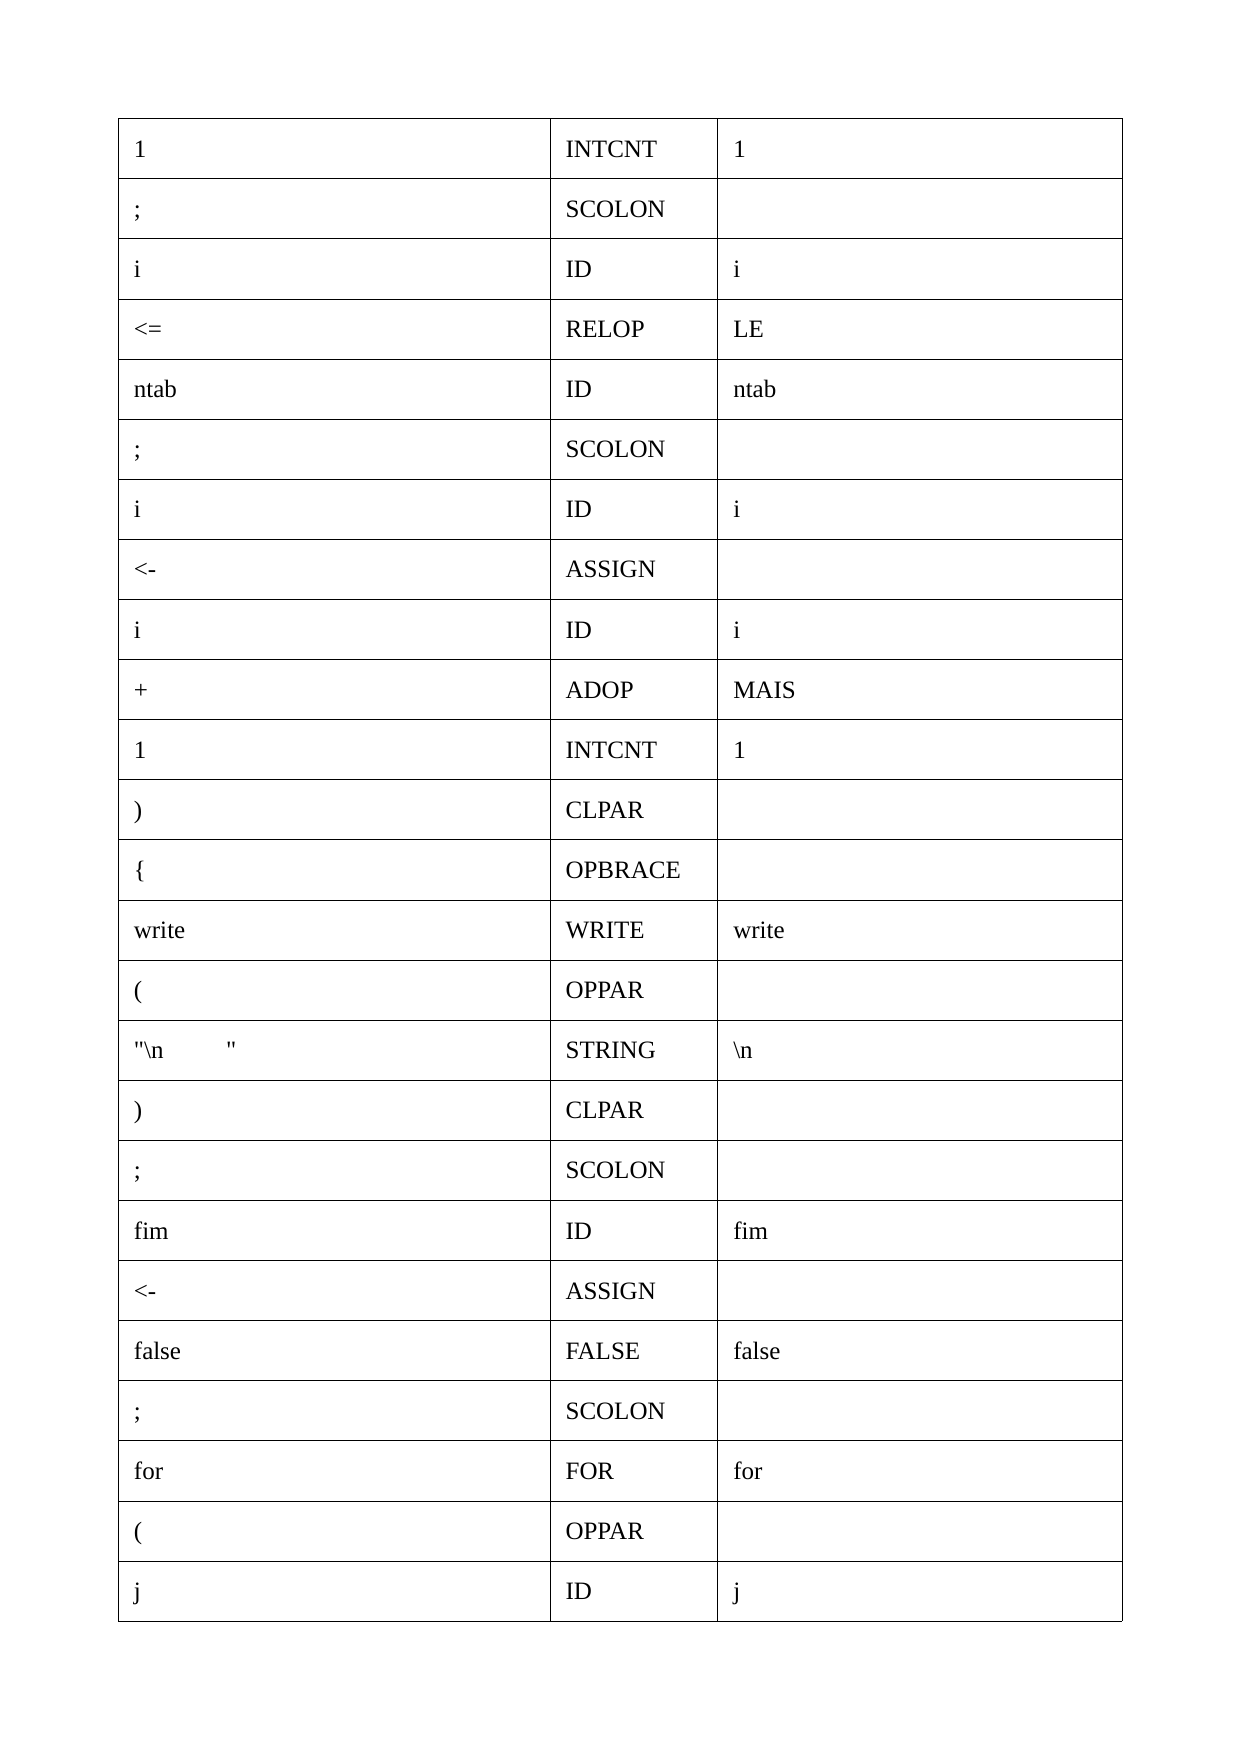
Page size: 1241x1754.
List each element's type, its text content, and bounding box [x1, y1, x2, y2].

table_cell ntab [119, 360, 550, 419]
table_cell false [718, 1321, 1122, 1380]
table_cell \n [718, 1021, 1122, 1080]
table_cell j [119, 1562, 550, 1621]
table_cell SCOLON [551, 179, 717, 238]
table_cell ASSIGN [551, 1261, 717, 1320]
table_cell write [718, 901, 1122, 959]
table_cell INTCNT [551, 119, 717, 178]
table_cell [718, 540, 1122, 599]
table_cell WRITE [551, 901, 717, 959]
table_cell CLPAR [551, 1081, 717, 1140]
table_cell RELOP [551, 300, 717, 358]
table_cell ID [551, 1562, 717, 1621]
table_cell <= [119, 300, 550, 358]
table_cell ID [551, 360, 717, 419]
table_cell LE [718, 300, 1122, 358]
table_cell SCOLON [551, 1381, 717, 1440]
table_cell for [119, 1441, 550, 1501]
table_cell ntab [718, 360, 1122, 419]
table_cell STRING [551, 1021, 717, 1080]
table_cell [718, 1261, 1122, 1320]
table_cell ADOP [551, 660, 717, 719]
table_cell ) [119, 1081, 550, 1140]
table_cell ; [119, 1381, 550, 1440]
table_cell [718, 1141, 1122, 1200]
table_cell "\n " [119, 1021, 550, 1080]
table_cell ID [551, 600, 717, 659]
table_cell { [119, 840, 550, 899]
table_cell i [718, 239, 1122, 298]
table_cell ID [551, 1201, 717, 1260]
table_cell [718, 420, 1122, 479]
table_cell ; [119, 420, 550, 479]
table_cell [718, 840, 1122, 899]
table_cell FALSE [551, 1321, 717, 1380]
table_cell + [119, 660, 550, 719]
table_cell OPPAR [551, 1502, 717, 1561]
table_cell i [119, 239, 550, 298]
table_cell i [718, 480, 1122, 539]
table_cell FOR [551, 1441, 717, 1501]
table_cell SCOLON [551, 420, 717, 479]
table_cell OPBRACE [551, 840, 717, 899]
table_cell 1 [718, 119, 1122, 178]
table_cell ; [119, 1141, 550, 1200]
table_cell [718, 961, 1122, 1020]
table_cell ; [119, 179, 550, 238]
table_cell i [119, 480, 550, 539]
table_cell MAIS [718, 660, 1122, 719]
table_cell ASSIGN [551, 540, 717, 599]
table_cell 1 [119, 720, 550, 779]
table_cell j [718, 1562, 1122, 1621]
table_cell [718, 1502, 1122, 1561]
table_cell 1 [718, 720, 1122, 779]
table_cell 1 [119, 119, 550, 178]
table_cell <- [119, 540, 550, 599]
table_cell ( [119, 961, 550, 1020]
table_cell ID [551, 480, 717, 539]
table_cell OPPAR [551, 961, 717, 1020]
table_cell ID [551, 239, 717, 298]
table_cell i [119, 600, 550, 659]
table_cell [718, 1081, 1122, 1140]
table_cell ( [119, 1502, 550, 1561]
table_cell ) [119, 780, 550, 839]
table_cell i [718, 600, 1122, 659]
table_cell SCOLON [551, 1141, 717, 1200]
table_cell [718, 1381, 1122, 1440]
table_cell CLPAR [551, 780, 717, 839]
table_cell INTCNT [551, 720, 717, 779]
table_cell <- [119, 1261, 550, 1320]
table_cell [718, 780, 1122, 839]
table_cell fim [119, 1201, 550, 1260]
table_cell write [119, 901, 550, 959]
table_cell false [119, 1321, 550, 1380]
table_cell fim [718, 1201, 1122, 1260]
table_cell for [718, 1441, 1122, 1501]
table_cell [718, 179, 1122, 238]
